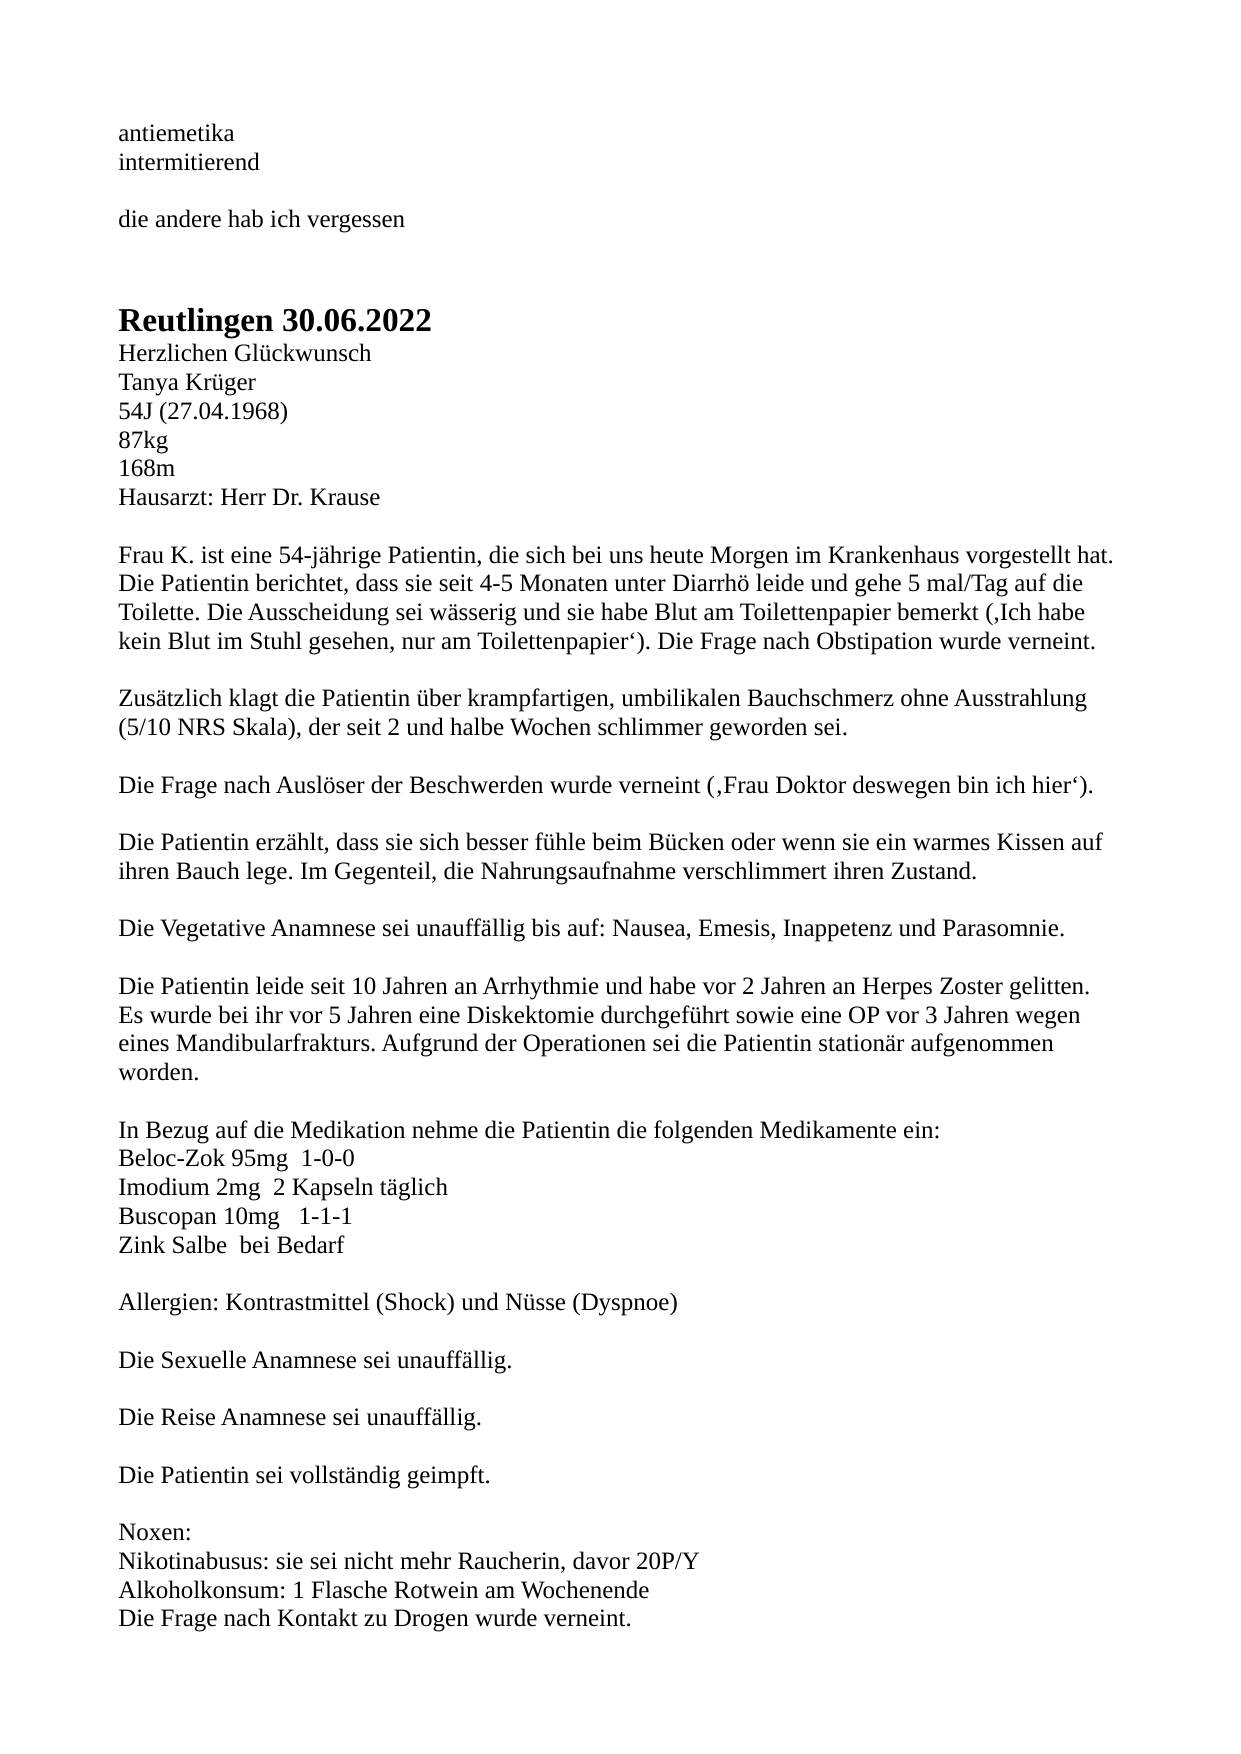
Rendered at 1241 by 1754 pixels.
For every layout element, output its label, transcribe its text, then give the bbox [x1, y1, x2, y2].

text Die Patientin erzählt, dass sie sich besser fühle beim Bücken oder wenn sie ein warmes Kissen auf ihren Bauch lege. Im Gegenteil, die Nahrungsaufnahme verschlimmert ihren Zustand. [118, 827, 1122, 885]
text Hausarzt: Herr Dr. Krause [118, 482, 1122, 511]
text Die Patientin sei vollständig geimpft. [118, 1460, 1122, 1488]
text die andere hab ich vergessen [118, 204, 1122, 233]
text Die Vegetative Anamnese sei unauffällig bis auf: Nausea, Emesis, Inappetenz und Parasomnie. [118, 913, 1122, 942]
text In Bezug auf die Medikation nehme die Patientin die folgenden Medikamente ein: [118, 1115, 1122, 1143]
text Die Reise Anamnese sei unauffällig. [118, 1402, 1122, 1431]
text Tanya Krüger [118, 367, 1122, 396]
text Die Patientin berichtet, dass sie seit 4-5 Monaten unter Diarrhö leide und gehe 5 mal/Tag auf die Toilette. Die Ausscheidung sei wässerig und sie habe Blut am Toilettenpapier bemerkt (,Ich habe kein Blut im Stuhl gesehen, nur am Toilettenpapier‘). Die Frage nach Obstipation wurde verneint. [118, 568, 1122, 655]
text antiemetika [118, 118, 1122, 147]
text Buscopan 10mg 1-1-1 [118, 1201, 1122, 1230]
text Alkoholkonsum: 1 Flasche Rotwein am Wochenende [118, 1575, 1122, 1603]
text Herzlichen Glückwunsch 🎉 [118, 338, 1122, 367]
text Es wurde bei ihr vor 5 Jahren eine Diskektomie durchgeführt sowie eine OP vor 3 Jahren wegen eines Mandibularfrakturs. Aufgrund der Operationen sei die Patientin stationär aufgenommen worden. [118, 1000, 1122, 1086]
text Noxen: [118, 1517, 1122, 1546]
text Frau K. ist eine 54-jährige Patientin, die sich bei uns heute Morgen im Krankenhaus vorgestellt hat. [118, 540, 1122, 568]
text intermitierend [118, 147, 1122, 176]
text Die Frage nach Kontakt zu Drogen wurde verneint. [118, 1603, 1122, 1632]
text Die Frage nach Auslöser der Beschwerden wurde verneint (‚Frau Doktor deswegen bin ich hier‘). [118, 770, 1122, 798]
text Nikotinabusus: sie sei nicht mehr Raucherin, davor 20P/Y [118, 1546, 1122, 1575]
text Reutlingen 30.06.2022 [118, 300, 1122, 338]
text Zink Salbe bei Bedarf [118, 1230, 1122, 1258]
text Die Patientin leide seit 10 Jahren an Arrhythmie und habe vor 2 Jahren an Herpes Zoster gelitten. [118, 971, 1122, 1000]
text Beloc-Zok 95mg 1-0-0 [118, 1143, 1122, 1172]
text Zusätzlich klagt die Patientin über krampfartigen, umbilikalen Bauchschmerz ohne Ausstrahlung (5/10 NRS Skala), der seit 2 und halbe Wochen schlimmer geworden sei. [118, 683, 1122, 741]
text 87kg [118, 425, 1122, 453]
text Imodium 2mg 2 Kapseln täglich [118, 1172, 1122, 1201]
text 168m [118, 453, 1122, 482]
text Die Sexuelle Anamnese sei unauffällig. [118, 1345, 1122, 1373]
text 54J (27.04.1968) [118, 396, 1122, 425]
text Allergien: Kontrastmittel (Shock) und Nüsse (Dyspnoe) [118, 1287, 1122, 1316]
